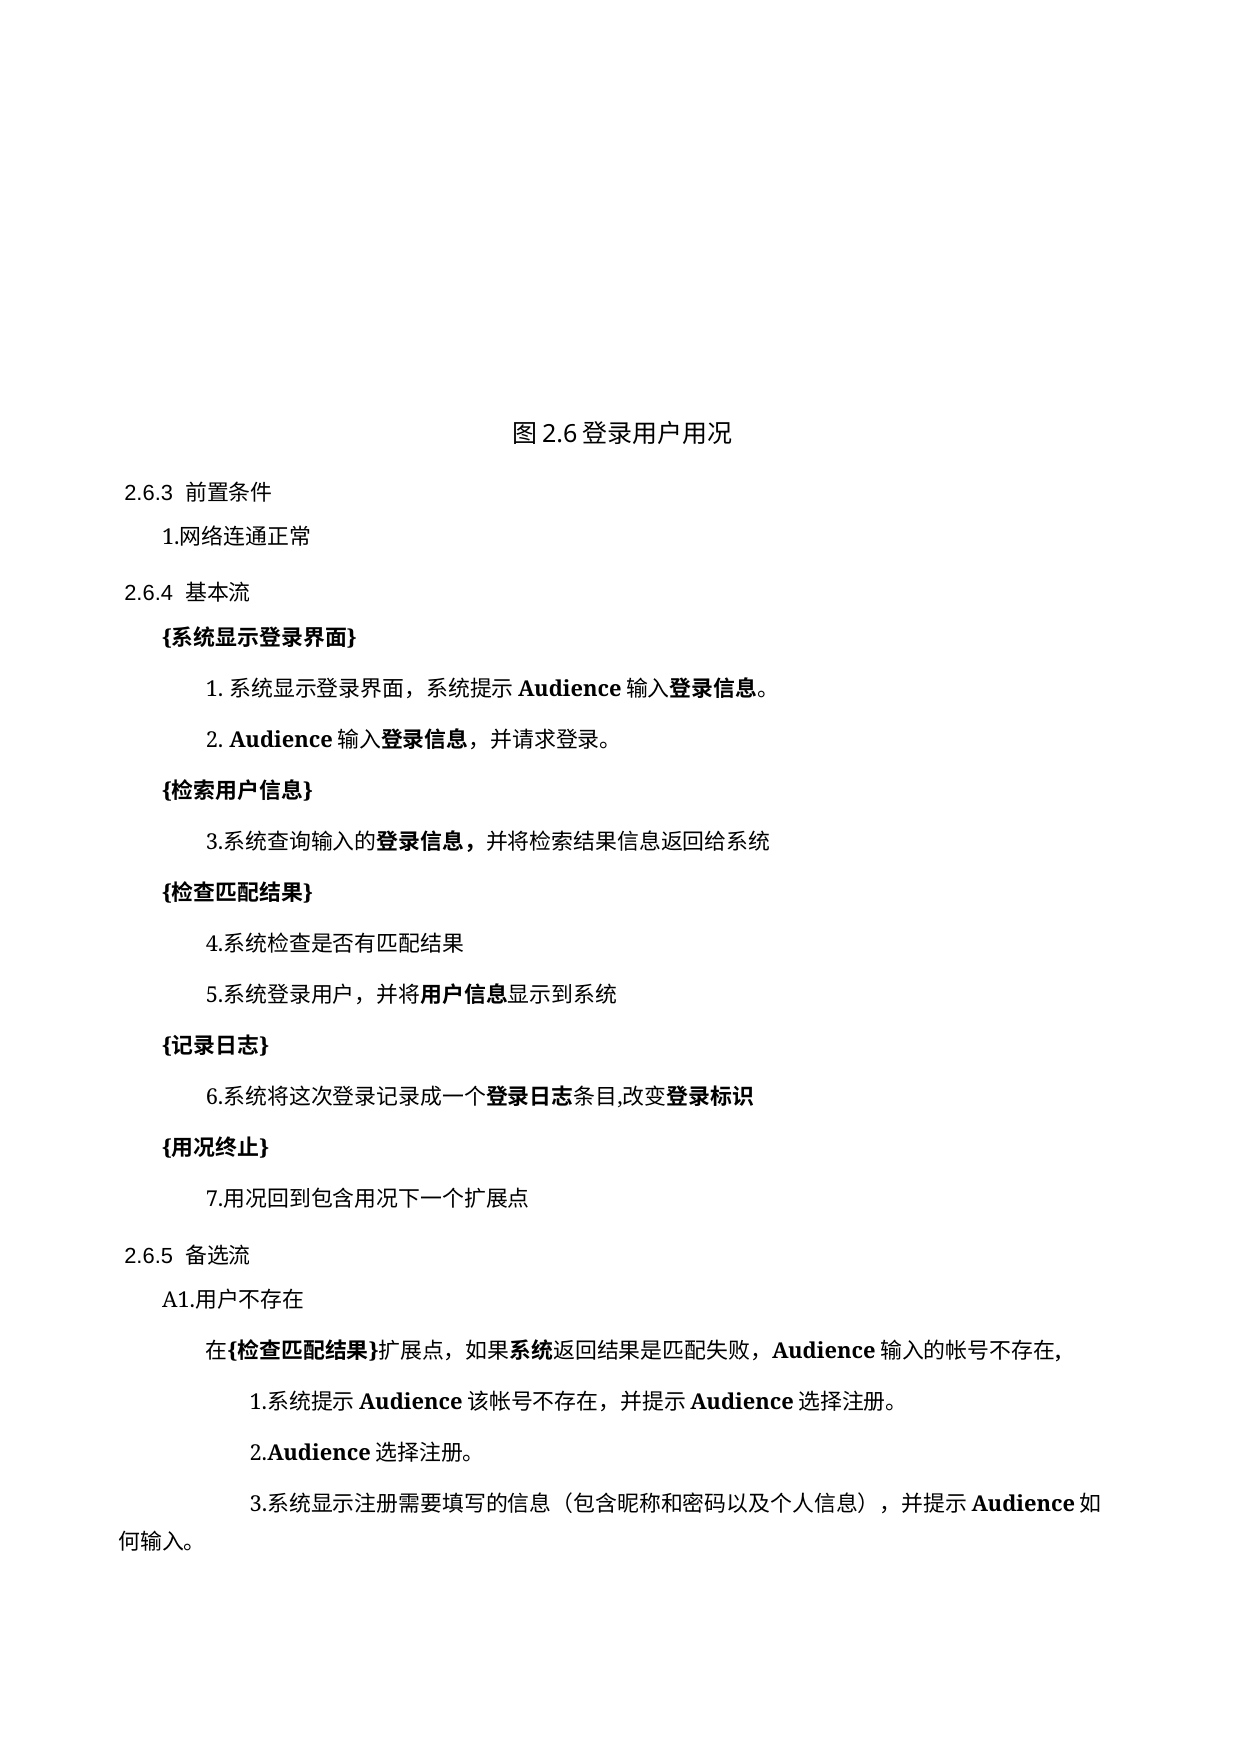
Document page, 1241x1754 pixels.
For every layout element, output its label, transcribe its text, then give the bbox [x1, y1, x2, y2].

text 2.Audience选择注册。 [118, 1435, 1122, 1467]
text 图2.6登录用户用况 [118, 413, 1122, 449]
text A1.用户不存在 [118, 1282, 1122, 1314]
text 3.系统显示注册需要填写的信息（包含昵称和密码以及个人信息），并提示Audience如何输入。 [118, 1486, 1122, 1556]
text 1.网络连通正常 [118, 519, 1122, 551]
text {检查匹配结果} [118, 875, 1122, 907]
text 5.系统登录用户，并将用户信息显示到系统 [118, 977, 1122, 1009]
text 2. Audience输入登录信息，并请求登录。 [118, 722, 1122, 754]
text {系统显示登录界面} [118, 620, 1122, 652]
text 1. 系统显示登录界面，系统提示Audience输入登录信息。 [118, 671, 1122, 703]
text 在{检查匹配结果}扩展点，如果系统返回结果是匹配失败，Audience输入的帐号不存在, [118, 1333, 1122, 1365]
text {记录日志} [118, 1028, 1122, 1060]
text {检索用户信息} [118, 773, 1122, 805]
text 3.系统查询输入的登录信息，并将检索结果信息返回给系统 [118, 824, 1122, 856]
text 6.系统将这次登录记录成一个登录日志条目,改变登录标识 [118, 1079, 1122, 1111]
subtitle 备选流 [118, 1238, 1122, 1269]
text 1.系统提示Audience该帐号不存在，并提示Audience选择注册。 [118, 1384, 1122, 1416]
text 4.系统检查是否有匹配结果 [118, 926, 1122, 958]
text 7.用况回到包含用况下一个扩展点 [118, 1181, 1122, 1213]
subtitle 基本流 [118, 575, 1122, 607]
text {用况终止} [118, 1130, 1122, 1162]
subtitle 前置条件 [118, 475, 1122, 506]
